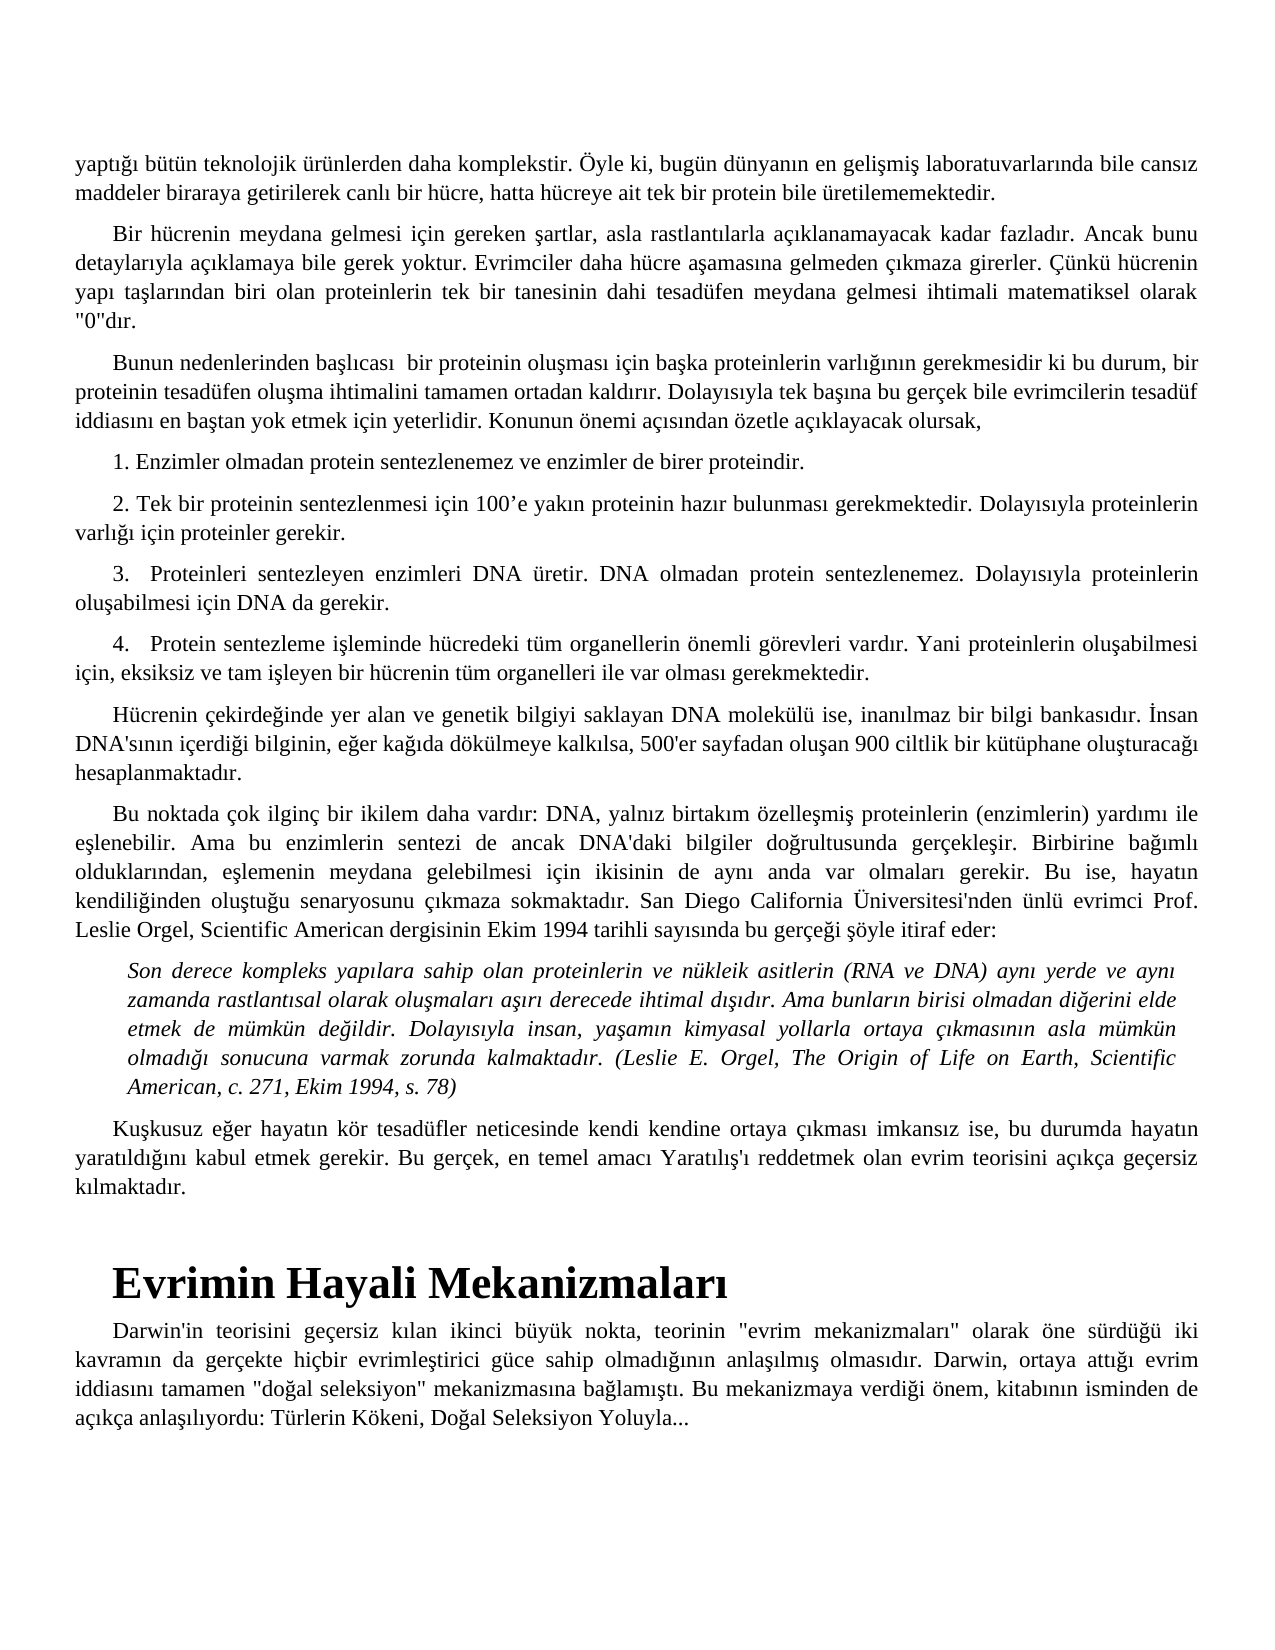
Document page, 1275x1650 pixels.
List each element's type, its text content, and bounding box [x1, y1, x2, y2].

text Darwin'in teorisini geçersiz kılan ikinci büyük nokta, teorinin "evrim mekanizmaları" olarak öne sürdüğü iki kavramın da gerçekte hiçbir evrimleştirici güce sahip olmadığının anlaşılmış olmasıdır. Darwin, ortaya attığı evrim iddiasını tamamen "doğal seleksiyon" mekanizmasına bağlamıştı. Bu mekanizmaya verdiği önem, kitabının isminden de açıkça anlaşılıyordu: Türlerin Kökeni, Doğal Seleksiyon Yoluyla... [75, 1317, 1200, 1430]
text Bunun nedenlerinden başlıcası bir proteinin oluşması için başka proteinlerin varlığının gerekmesidir ki bu durum, bir proteinin tesadüfen oluşma ihtimalini tamamen ortadan kaldırır. Dolayısıyla tek başına bu gerçek bile evrimcilerin tesadüf iddiasını en baştan yok etmek için yeterlidir. Konunun önemi açısından özetle açıklayacak olursak, [75, 349, 1200, 433]
subtitle Evrimin Hayali Mekanizmaları [112, 1256, 1200, 1308]
text 3. Proteinleri sentezleyen enzimleri DNA üretir. DNA olmadan protein sentezlenemez. Dolayısıyla proteinlerin oluşabilmesi için DNA da gerekir. [75, 560, 1200, 615]
text yaptığı bütün teknolojik ürünlerden daha komplekstir. Öyle ki, bugün dünyanın en gelişmiş laboratuvarlarında bile cansız maddeler biraraya getirilerek canlı bir hücre, hatta hücreye ait tek bir protein bile üretilememektedir. [75, 150, 1200, 205]
text Son derece kompleks yapılara sahip olan proteinlerin ve nükleik asitlerin (RNA ve DNA) aynı yerde ve aynı zamanda rastlantısal olarak oluşmaları aşırı derecede ihtimal dışıdır. Ama bunların birisi olmadan diğerini elde etmek de mümkün değildir. Dolayısıyla insan, yaşamın kimyasal yollarla ortaya çıkmasının asla mümkün olmadığı sonucuna varmak zorunda kalmaktadır. (Leslie E. Orgel, The Origin of Life on Earth, Scientific American, c. 271, Ekim 1994, s. 78) [127, 957, 1177, 1100]
text 4. Protein sentezleme işleminde hücredeki tüm organellerin önemli görevleri vardır. Yani proteinlerin oluşabilmesi için, eksiksiz ve tam işleyen bir hücrenin tüm organelleri ile var olması gerekmektedir. [75, 630, 1200, 686]
text Hücrenin çekirdeğinde yer alan ve genetik bilgiyi saklayan DNA molekülü ise, inanılmaz bir bilgi bankasıdır. İnsan DNA'sının içerdiği bilginin, eğer kağıda dökülmeye kalkılsa, 500'er sayfadan oluşan 900 ciltlik bir kütüphane oluşturacağı hesaplanmaktadır. [75, 701, 1200, 785]
text 1. Enzimler olmadan protein sentezlenemez ve enzimler de birer proteindir. [75, 448, 1200, 474]
text Bu noktada çok ilginç bir ikilem daha vardır: DNA, yalnız birtakım özelleşmiş proteinlerin (enzimlerin) yardımı ile eşlenebilir. Ama bu enzimlerin sentezi de ancak DNA'daki bilgiler doğrultusunda gerçekleşir. Birbirine bağımlı olduklarından, eşlemenin meydana gelebilmesi için ikisinin de aynı anda var olmaları gerekir. Bu ise, hayatın kendiliğinden oluştuğu senaryosunu çıkmaza sokmaktadır. San Diego California Üniversitesi'nden ünlü evrimci Prof. Leslie Orgel, Scientific American dergisinin Ekim 1994 tarihli sayısında bu gerçeği şöyle itiraf eder: [75, 800, 1200, 942]
text Bir hücrenin meydana gelmesi için gereken şartlar, asla rastlantılarla açıklanamayacak kadar fazladır. Ancak bunu detaylarıyla açıklamaya bile gerek yoktur. Evrimciler daha hücre aşamasına gelmeden çıkmaza girerler. Çünkü hücrenin yapı taşlarından biri olan proteinlerin tek bir tanesinin dahi tesadüfen meydana gelmesi ihtimali matematiksel olarak "0"dır. [75, 220, 1200, 334]
text 2. Tek bir proteinin sentezlenmesi için 100’e yakın proteinin hazır bulunması gerekmektedir. Dolayısıyla proteinlerin varlığı için proteinler gerekir. [75, 489, 1200, 545]
text Kuşkusuz eğer hayatın kör tesadüfler neticesinde kendi kendine ortaya çıkması imkansız ise, bu durumda hayatın yaratıldığını kabul etmek gerekir. Bu gerçek, en temel amacı Yaratılış'ı reddetmek olan evrim teorisini açıkça geçersiz kılmaktadır. [75, 1115, 1200, 1199]
